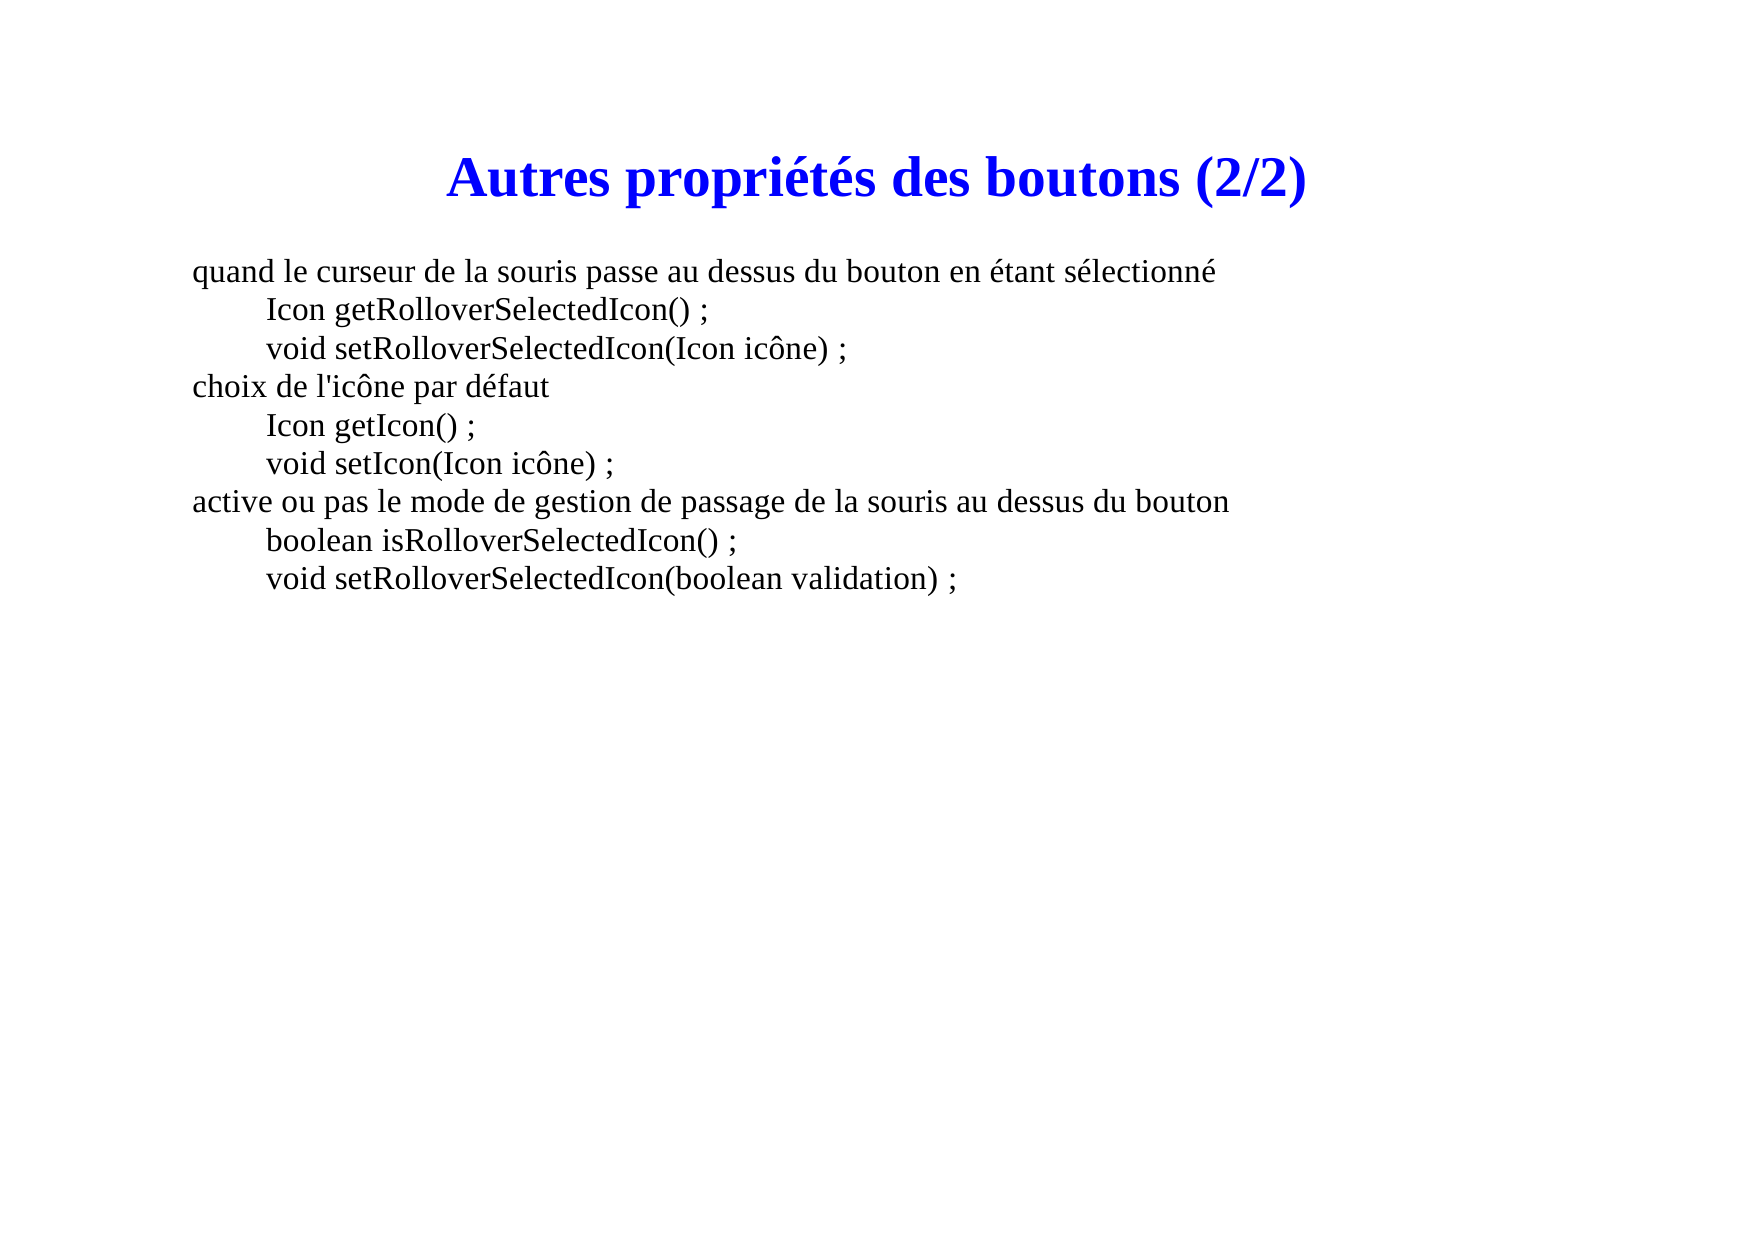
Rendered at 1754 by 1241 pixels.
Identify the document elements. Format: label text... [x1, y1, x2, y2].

text Icon getIcon() ; void setIcon(Icon icône) ; [118, 404, 1636, 481]
subtitle Autres propriétés des boutons (2/2) [118, 143, 1636, 209]
text boolean isRolloverSelectedIcon() ; void setRolloverSelectedIcon(boolean validation) ; [118, 520, 1636, 597]
text quand le curseur de la souris passe au dessus du bouton en étant sélectionné [118, 251, 1636, 289]
text choix de l'icône par défaut [118, 366, 1636, 404]
text active ou pas le mode de gestion de passage de la souris au dessus du bouton [118, 481, 1636, 520]
text Icon getRolloverSelectedIcon() ; void setRolloverSelectedIcon(Icon icône) ; [118, 289, 1636, 366]
